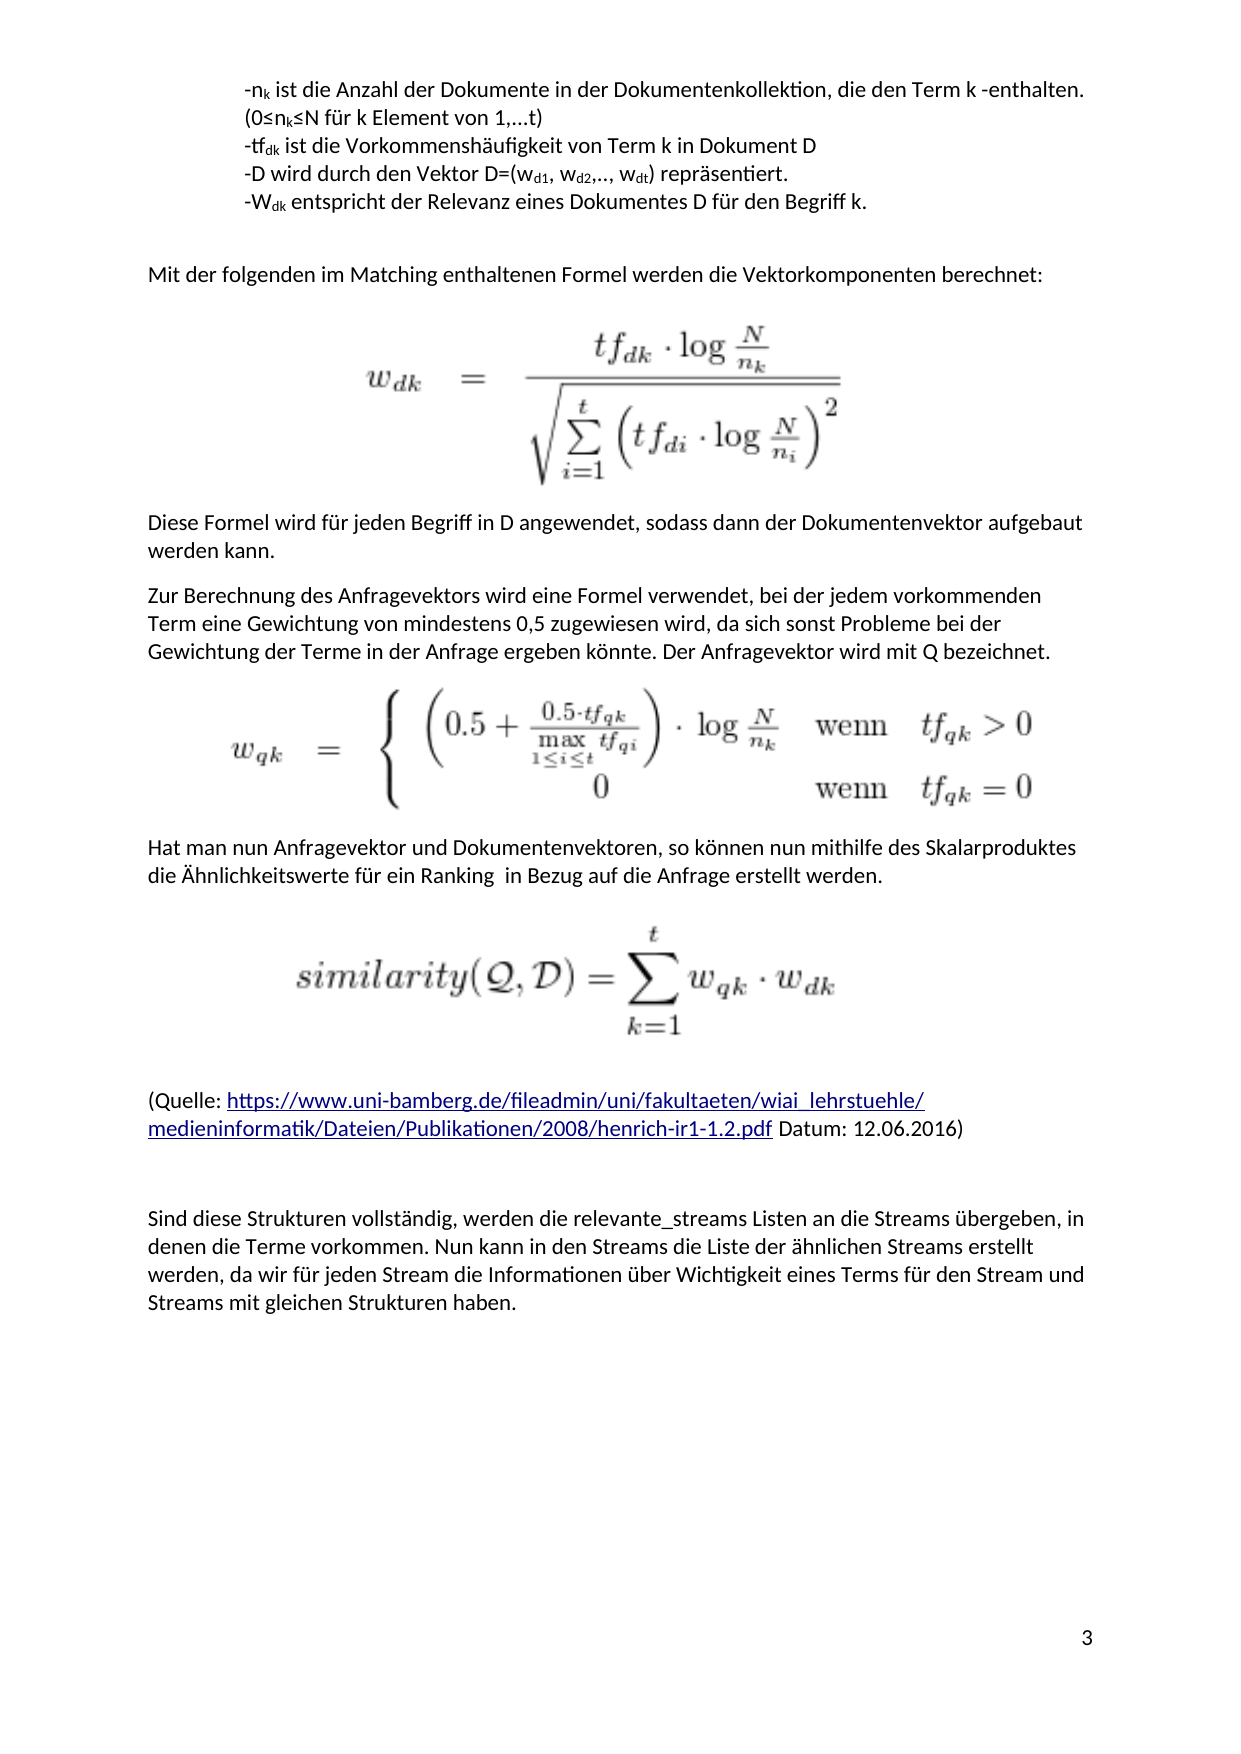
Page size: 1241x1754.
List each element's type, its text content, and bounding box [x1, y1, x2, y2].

text Sind diese Strukturen vollständig, werden die relevante_streams Listen an die Streams übergeben, in denen die Terme vorkommen. Nun kann in den Streams die Liste der ähnlichen Streams erstellt werden, da wir für jeden Stream die Informationen über Wichtigkeit eines Terms für den Stream und Streams mit gleichen Strukturen haben. [148, 1204, 1093, 1316]
text Mit der folgenden im Matching enthaltenen Formel werden die Vektorkomponenten berechnet: [148, 260, 1093, 288]
text (Quelle: https://www.uni-bamberg.de/fileadmin/uni/fakultaeten/wiai_lehrstuehle/medieninformatik/Dateien/Publikationen/2008/henrich-ir1-1.2.pdf Datum: 12.06.2016) [148, 1086, 1093, 1142]
text -Wdk entspricht der Relevanz eines Dokumentes D für den Begriff k. [244, 187, 1093, 215]
text Diese Formel wird für jeden Begriff in D angewendet, sodass dann der Dokumentenvektor aufgebaut werden kann. [148, 305, 1093, 564]
text -nk ist die Anzahl der Dokumente in der Dokumentenkollektion, die den Term k -enthalten. (0≤nk≤N für k Element von 1,...t) [244, 75, 1093, 131]
text Hat man nun Anfragevektor und Dokumentenvektoren, so können nun mithilfe des Skalarproduktes die Ähnlichkeitswerte für ein Ranking in Bezug auf die Anfrage erstellt werden. [148, 682, 1093, 889]
text -D wird durch den Vektor D=(wd1, wd2,.., wdt) repräsentiert. [244, 159, 1093, 187]
text -tfdk ist die Vorkommenshäufigkeit von Term k in Dokument D [244, 131, 1093, 159]
text Zur Berechnung des Anfragevektors wird eine Formel verwendet, bei der jedem vorkommenden Term eine Gewichtung von mindestens 0,5 zugewiesen wird, da sich sonst Probleme bei der Gewichtung der Terme in der Anfrage ergeben könnte. Der Anfragevektor wird mit Q bezeichnet. [148, 581, 1093, 666]
